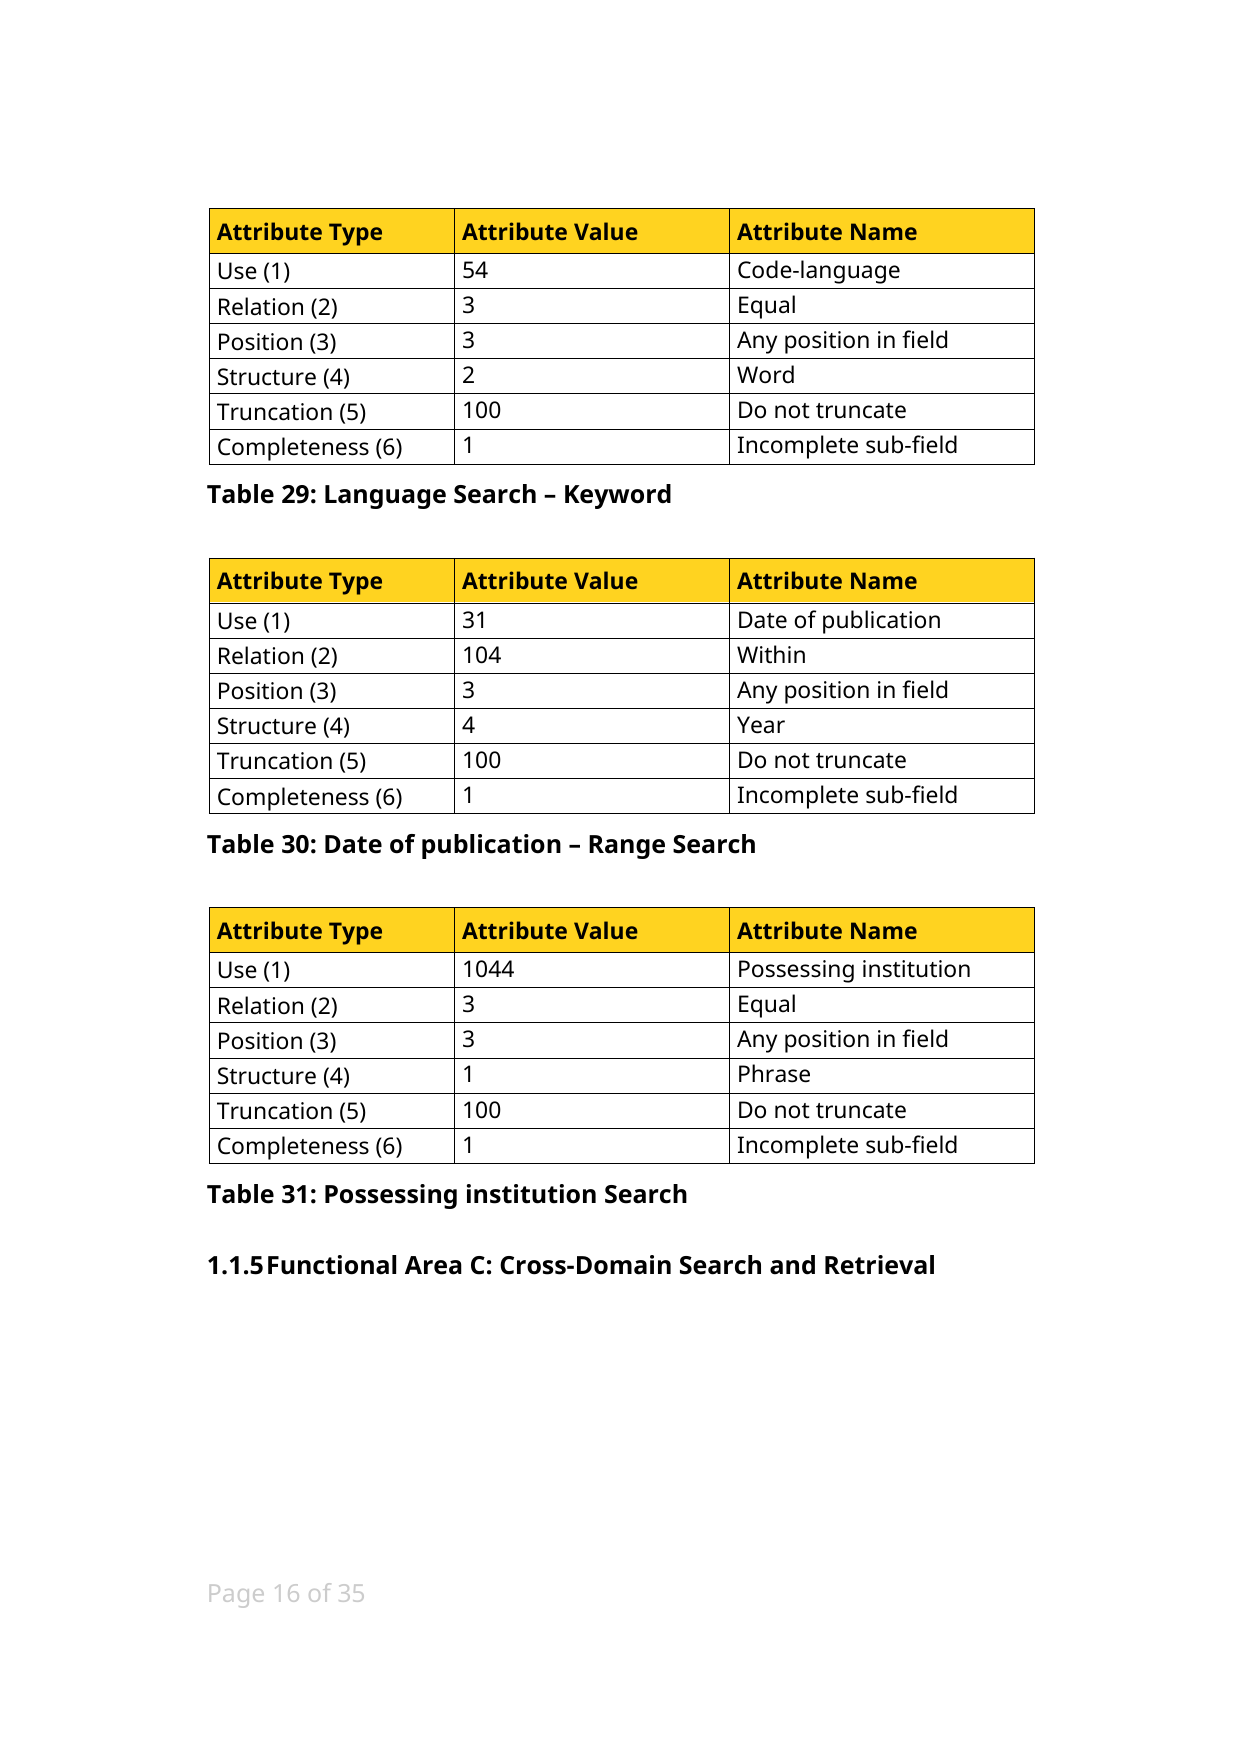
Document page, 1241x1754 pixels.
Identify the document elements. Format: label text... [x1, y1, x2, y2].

table_header Attribute Name [730, 209, 1034, 253]
table_cell Any position in field [730, 1023, 1034, 1057]
table_cell 100 [455, 394, 729, 428]
text Table 31: Possessing institution Search [207, 1176, 1033, 1210]
table_cell Truncation (5) [210, 394, 454, 428]
table_cell Incomplete sub-field [730, 1129, 1034, 1163]
table_cell 3 [455, 324, 729, 358]
table_cell Use (1) [210, 604, 454, 638]
table_header Attribute Name [730, 559, 1034, 602]
table_cell 31 [455, 604, 729, 638]
table_cell Truncation (5) [210, 1094, 454, 1128]
table_cell Incomplete sub-field [730, 779, 1034, 813]
table_cell Structure (4) [210, 709, 454, 743]
table_cell Year [730, 709, 1034, 743]
table_cell Do not truncate [730, 394, 1034, 428]
table_cell Within [730, 639, 1034, 673]
table_cell 1 [455, 430, 729, 463]
table_cell Structure (4) [210, 359, 454, 393]
table_cell Date of publication [730, 604, 1034, 638]
table_cell 2 [455, 359, 729, 393]
table_cell 54 [455, 254, 729, 288]
table_cell Equal [730, 289, 1034, 323]
table_cell Phrase [730, 1059, 1034, 1092]
table_cell Any position in field [730, 324, 1034, 358]
subtitle Functional Area C: Cross-Domain Search and Retrieval [207, 1248, 1033, 1282]
table_cell Truncation (5) [210, 744, 454, 778]
table_cell 1044 [455, 953, 729, 987]
table_cell Completeness (6) [210, 430, 454, 463]
table_cell Use (1) [210, 953, 454, 987]
table_header Attribute Value [455, 559, 729, 602]
table_cell Use (1) [210, 254, 454, 288]
table_header Attribute Type [210, 908, 454, 952]
table_header Attribute Type [210, 559, 454, 602]
table_cell 1 [455, 779, 729, 813]
table_cell Relation (2) [210, 639, 454, 673]
table_cell Position (3) [210, 324, 454, 358]
table_cell 3 [455, 674, 729, 708]
table_cell Do not truncate [730, 1094, 1034, 1128]
table_cell Incomplete sub-field [730, 430, 1034, 463]
table_header Attribute Value [455, 209, 729, 253]
table_cell 104 [455, 639, 729, 673]
table_cell Position (3) [210, 1023, 454, 1057]
table_cell Position (3) [210, 674, 454, 708]
table_cell 3 [455, 988, 729, 1022]
table_cell 1 [455, 1129, 729, 1163]
table_cell 4 [455, 709, 729, 743]
table_header Attribute Value [455, 908, 729, 952]
table_cell Code-language [730, 254, 1034, 288]
table_cell Structure (4) [210, 1059, 454, 1092]
table_cell Word [730, 359, 1034, 393]
table_cell Completeness (6) [210, 779, 454, 813]
table_cell Relation (2) [210, 988, 454, 1022]
table_cell 3 [455, 1023, 729, 1057]
text Table 30: Date of publication – Range Search [207, 827, 1033, 861]
table_cell Do not truncate [730, 744, 1034, 778]
table_cell 100 [455, 1094, 729, 1128]
text Table 29: Language Search – Keyword [207, 477, 1033, 511]
table_header Attribute Name [730, 908, 1034, 952]
table_cell 100 [455, 744, 729, 778]
table_cell Any position in field [730, 674, 1034, 708]
table_cell Relation (2) [210, 289, 454, 323]
table_header Attribute Type [210, 209, 454, 253]
table_cell 1 [455, 1059, 729, 1092]
table_cell Completeness (6) [210, 1129, 454, 1163]
table_cell Equal [730, 988, 1034, 1022]
table_cell 3 [455, 289, 729, 323]
table_cell Possessing institution [730, 953, 1034, 987]
